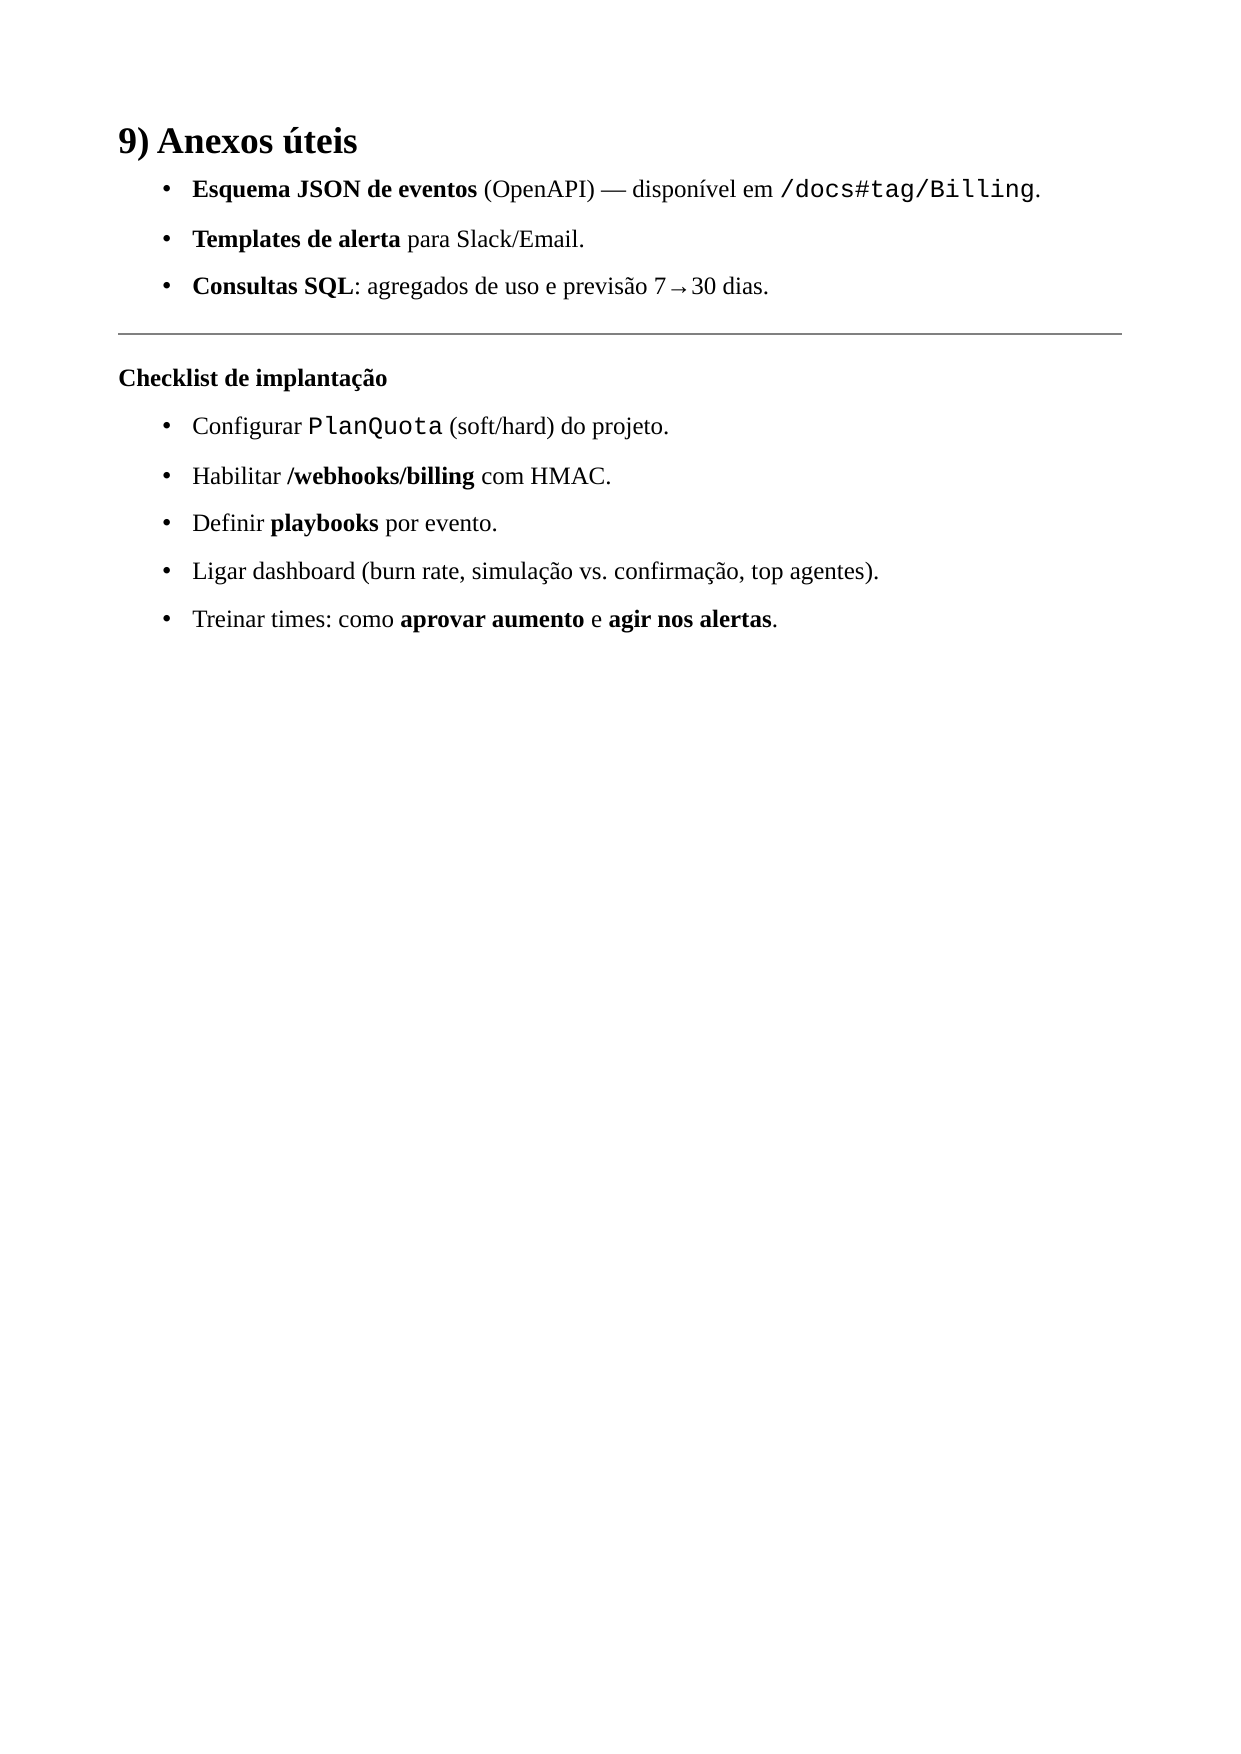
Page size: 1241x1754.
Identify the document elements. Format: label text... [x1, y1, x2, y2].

text Checklist de implantação [118, 363, 1122, 392]
list Treinar times: como aprovar aumento e agir nos alertas. [162, 604, 1122, 632]
list Ligar dashboard (burn rate, simulação vs. confirmação, top agentes). [162, 556, 1122, 585]
list Templates de alerta para Slack/Email. [162, 224, 1122, 252]
list Configurar PlanQuota (soft/hard) do projeto. [162, 411, 1122, 442]
list Definir playbooks por evento. [162, 508, 1122, 537]
list Habilitar /webhooks/billing com HMAC. [162, 461, 1122, 489]
list Esquema JSON de eventos (OpenAPI) — disponível em /docs#tag/Billing. [162, 174, 1122, 204]
list Consultas SQL: agregados de uso e previsão 7→30 dias. [162, 271, 1122, 300]
subtitle 9) Anexos úteis [118, 118, 1122, 161]
